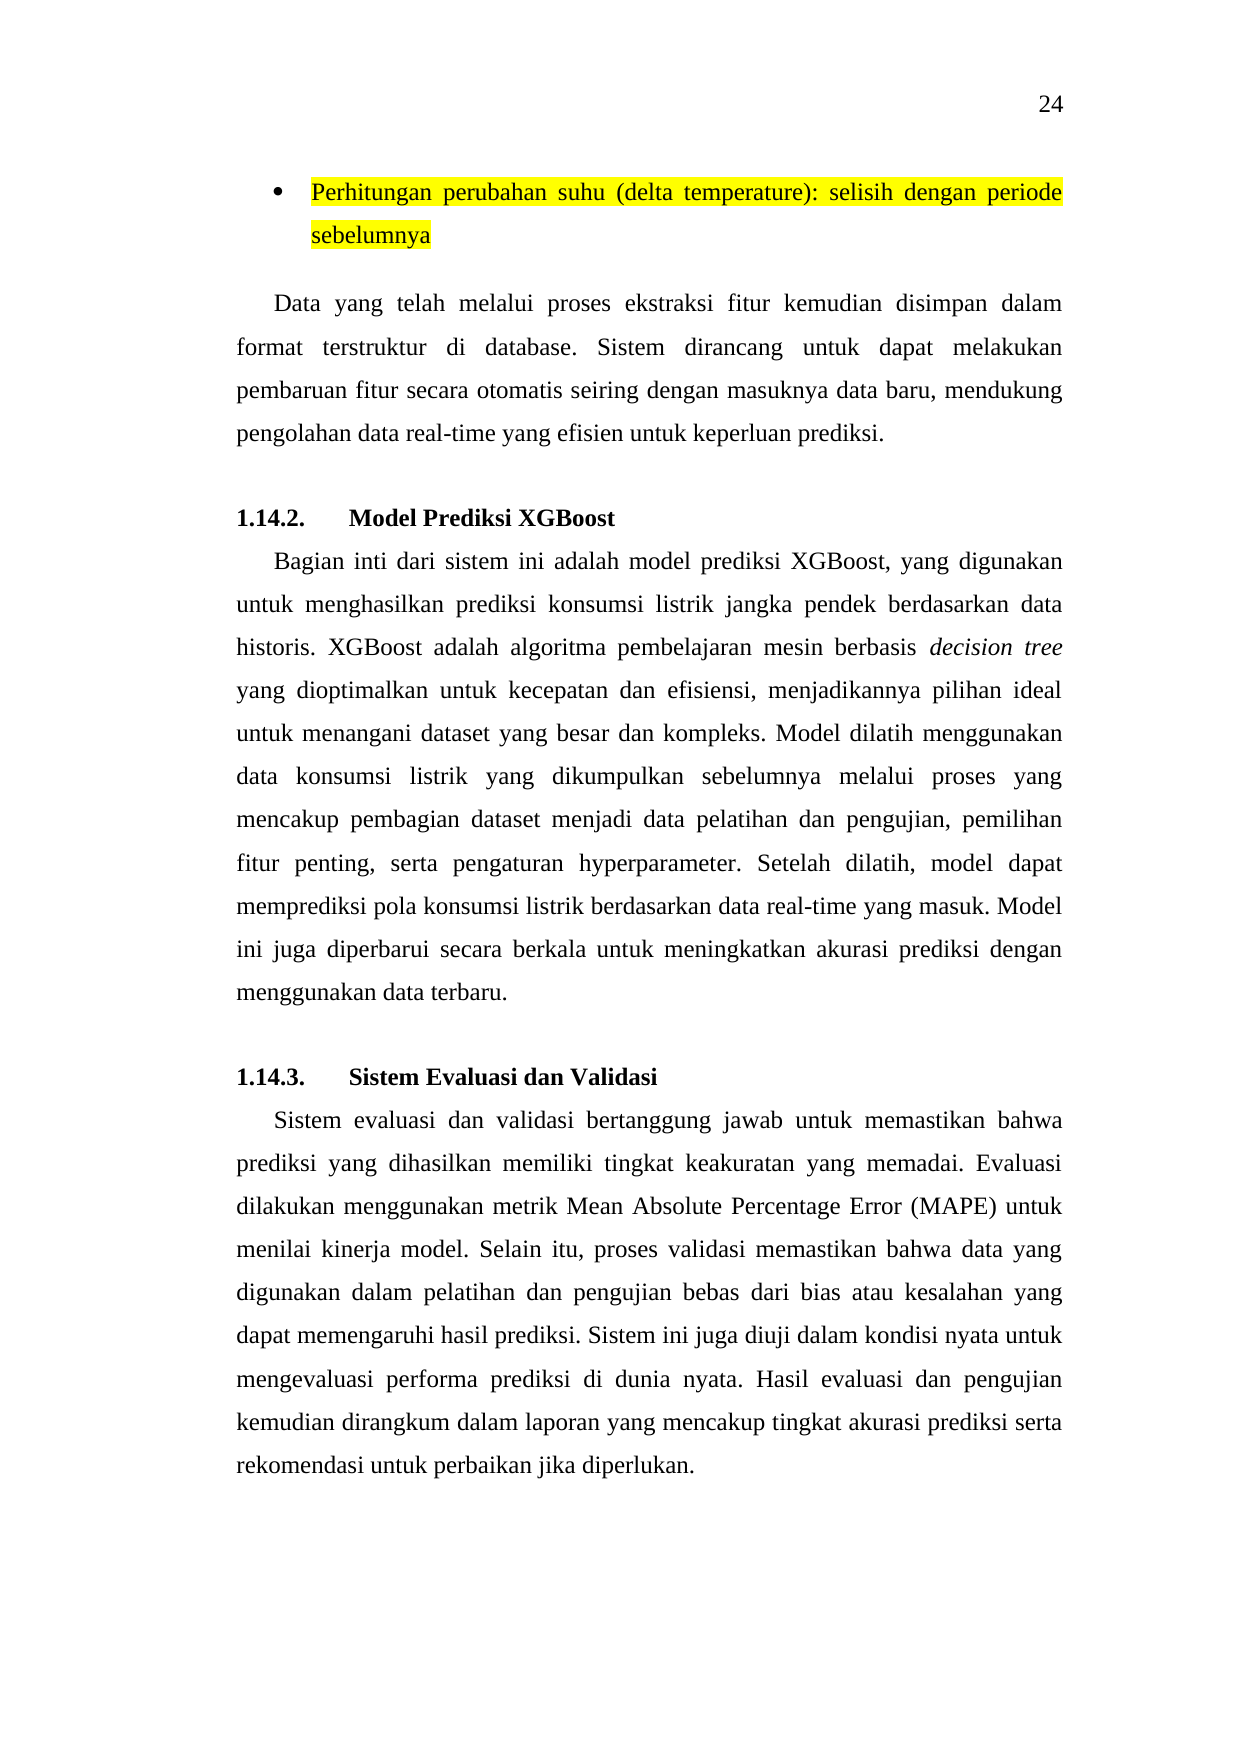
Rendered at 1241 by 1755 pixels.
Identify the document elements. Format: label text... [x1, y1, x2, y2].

text Bagian inti dari sistem ini adalah model prediksi XGBoost, yang digunakan untuk menghasilkan prediksi konsumsi listrik jangka pendek berdasarkan data historis. XGBoost adalah algoritma pembelajaran mesin berbasis decision tree yang dioptimalkan untuk kecepatan dan efisiensi, menjadikannya pilihan ideal untuk menangani dataset yang besar dan kompleks. Model dilatih menggunakan data konsumsi listrik yang dikumpulkan sebelumnya melalui proses yang mencakup pembagian dataset menjadi data pelatihan dan pengujian, pemilihan fitur penting, serta pengaturan hyperparameter. Setelah dilatih, model dapat memprediksi pola konsumsi listrik berdasarkan data real-time yang masuk. Model ini juga diperbarui secara berkala untuk meningkatkan akurasi prediksi dengan menggunakan data terbaru. [236, 546, 1063, 1006]
list Perhitungan perubahan suhu (delta temperature): selisih dengan periode sebelumnya [274, 177, 1063, 249]
subtitle Sistem Evaluasi dan Validasi [236, 1062, 1063, 1091]
subtitle Model Prediksi XGBoost [236, 503, 1063, 531]
text Data yang telah melalui proses ekstraksi fitur kemudian disimpan dalam format terstruktur di database. Sistem dirancang untuk dapat melakukan pembaruan fitur secara otomatis seiring dengan masuknya data baru, mendukung pengolahan data real-time yang efisien untuk keperluan prediksi. [236, 288, 1063, 447]
text Sistem evaluasi dan validasi bertanggung jawab untuk memastikan bahwa prediksi yang dihasilkan memiliki tingkat keakuratan yang memadai. Evaluasi dilakukan menggunakan metrik Mean Absolute Percentage Error (MAPE) untuk menilai kinerja model. Selain itu, proses validasi memastikan bahwa data yang digunakan dalam pelatihan dan pengujian bebas dari bias atau kesalahan yang dapat memengaruhi hasil prediksi. Sistem ini juga diuji dalam kondisi nyata untuk mengevaluasi performa prediksi di dunia nyata. Hasil evaluasi dan pengujian kemudian dirangkum dalam laporan yang mencakup tingkat akurasi prediksi serta rekomendasi untuk perbaikan jika diperlukan. [236, 1105, 1063, 1479]
